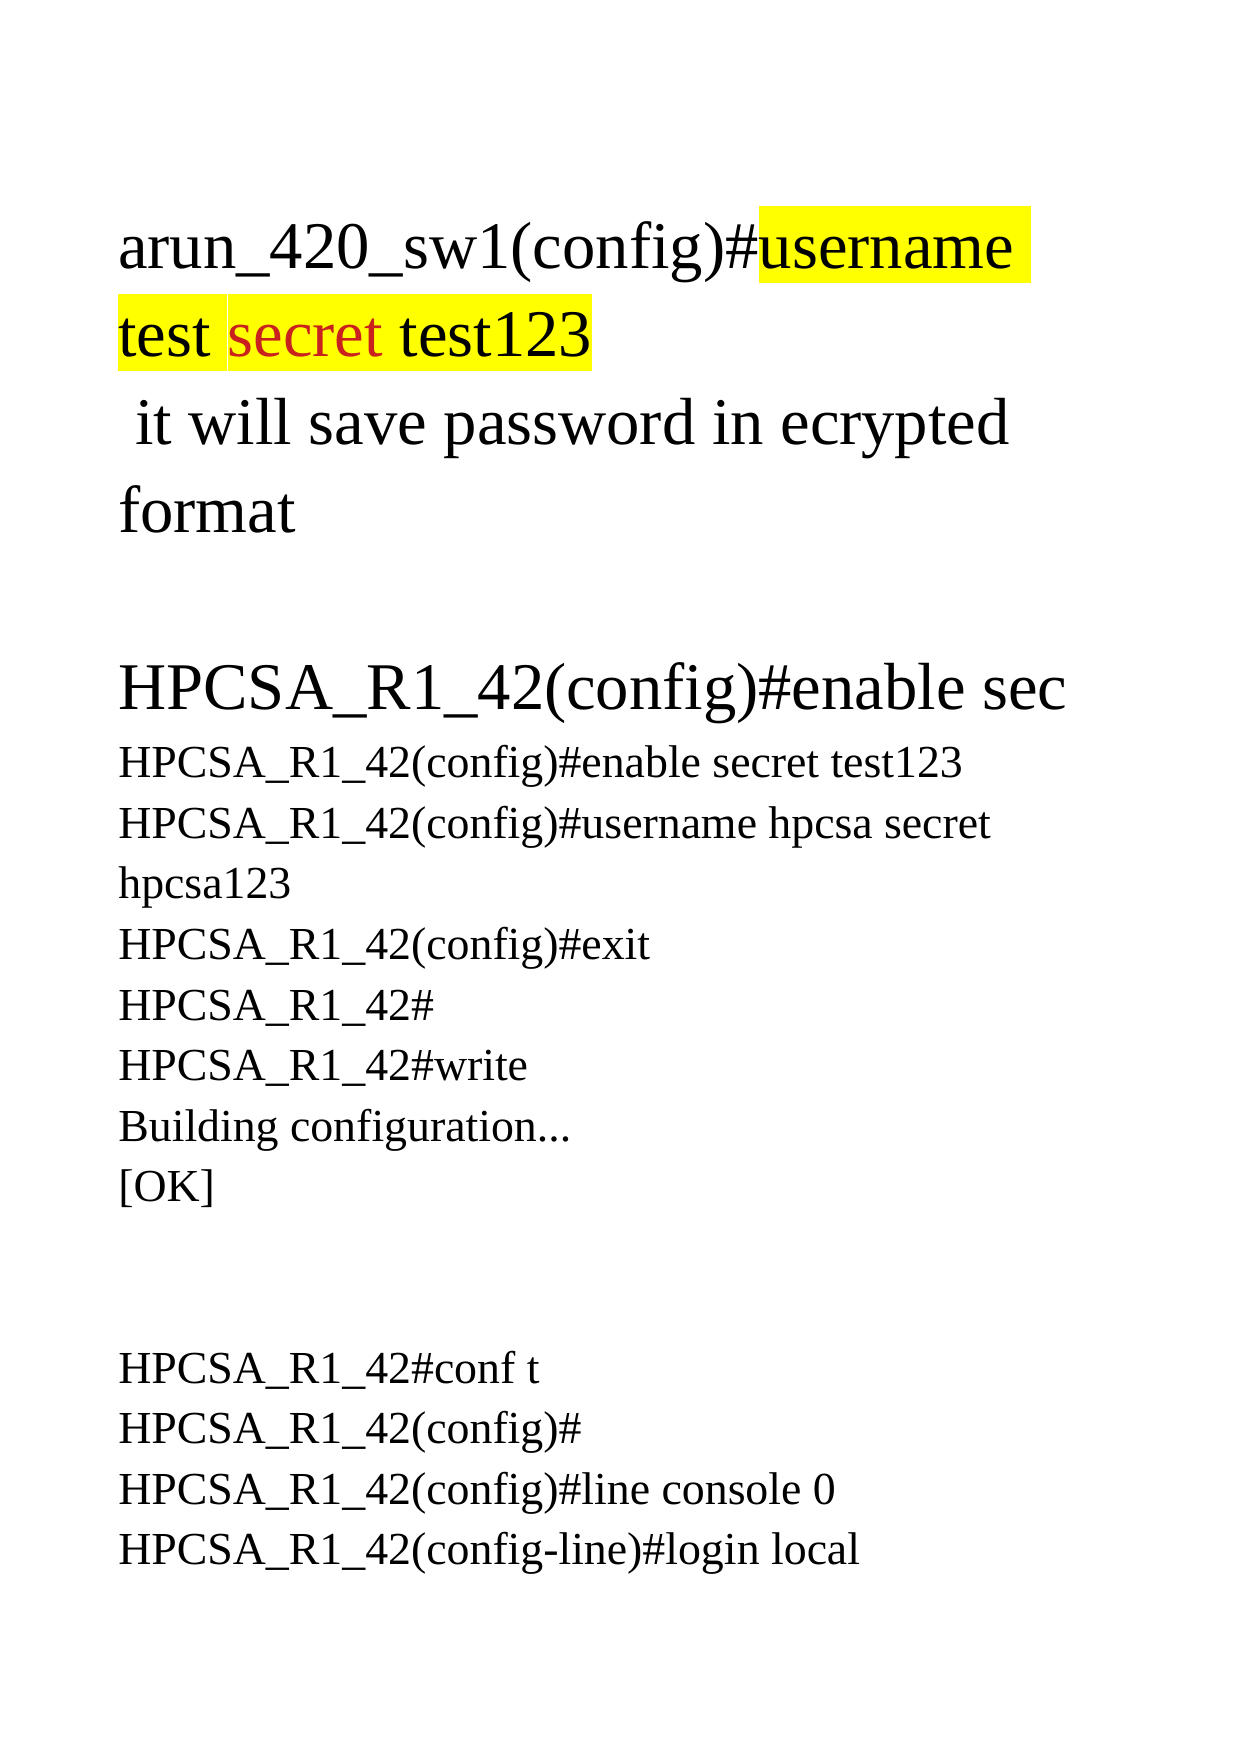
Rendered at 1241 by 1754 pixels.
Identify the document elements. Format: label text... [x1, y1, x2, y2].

text it will save password in ecrypted format [118, 382, 1122, 547]
text HPCSA_R1_42#conf t [118, 1340, 1122, 1393]
text HPCSA_R1_42#write [118, 1038, 1122, 1090]
text Building configuration... [118, 1098, 1122, 1151]
text [OK] [118, 1159, 1122, 1211]
text HPCSA_R1_42# [118, 977, 1122, 1030]
text HPCSA_R1_42(config-line)#login local [118, 1522, 1122, 1574]
text HPCSA_R1_42(config)# [118, 1401, 1122, 1453]
text HPCSA_R1_42(config)#enable secret test123 [118, 735, 1122, 788]
text HPCSA_R1_42(config)#enable sec [118, 647, 1122, 723]
text HPCSA_R1_42(config)#line console 0 [118, 1461, 1122, 1514]
text HPCSA_R1_42(config)#username hpcsa secret hpcsa123 [118, 796, 1122, 909]
text HPCSA_R1_42(config)#exit [118, 917, 1122, 969]
text arun_420_sw1(config)#username test secret test123 [118, 206, 1122, 371]
